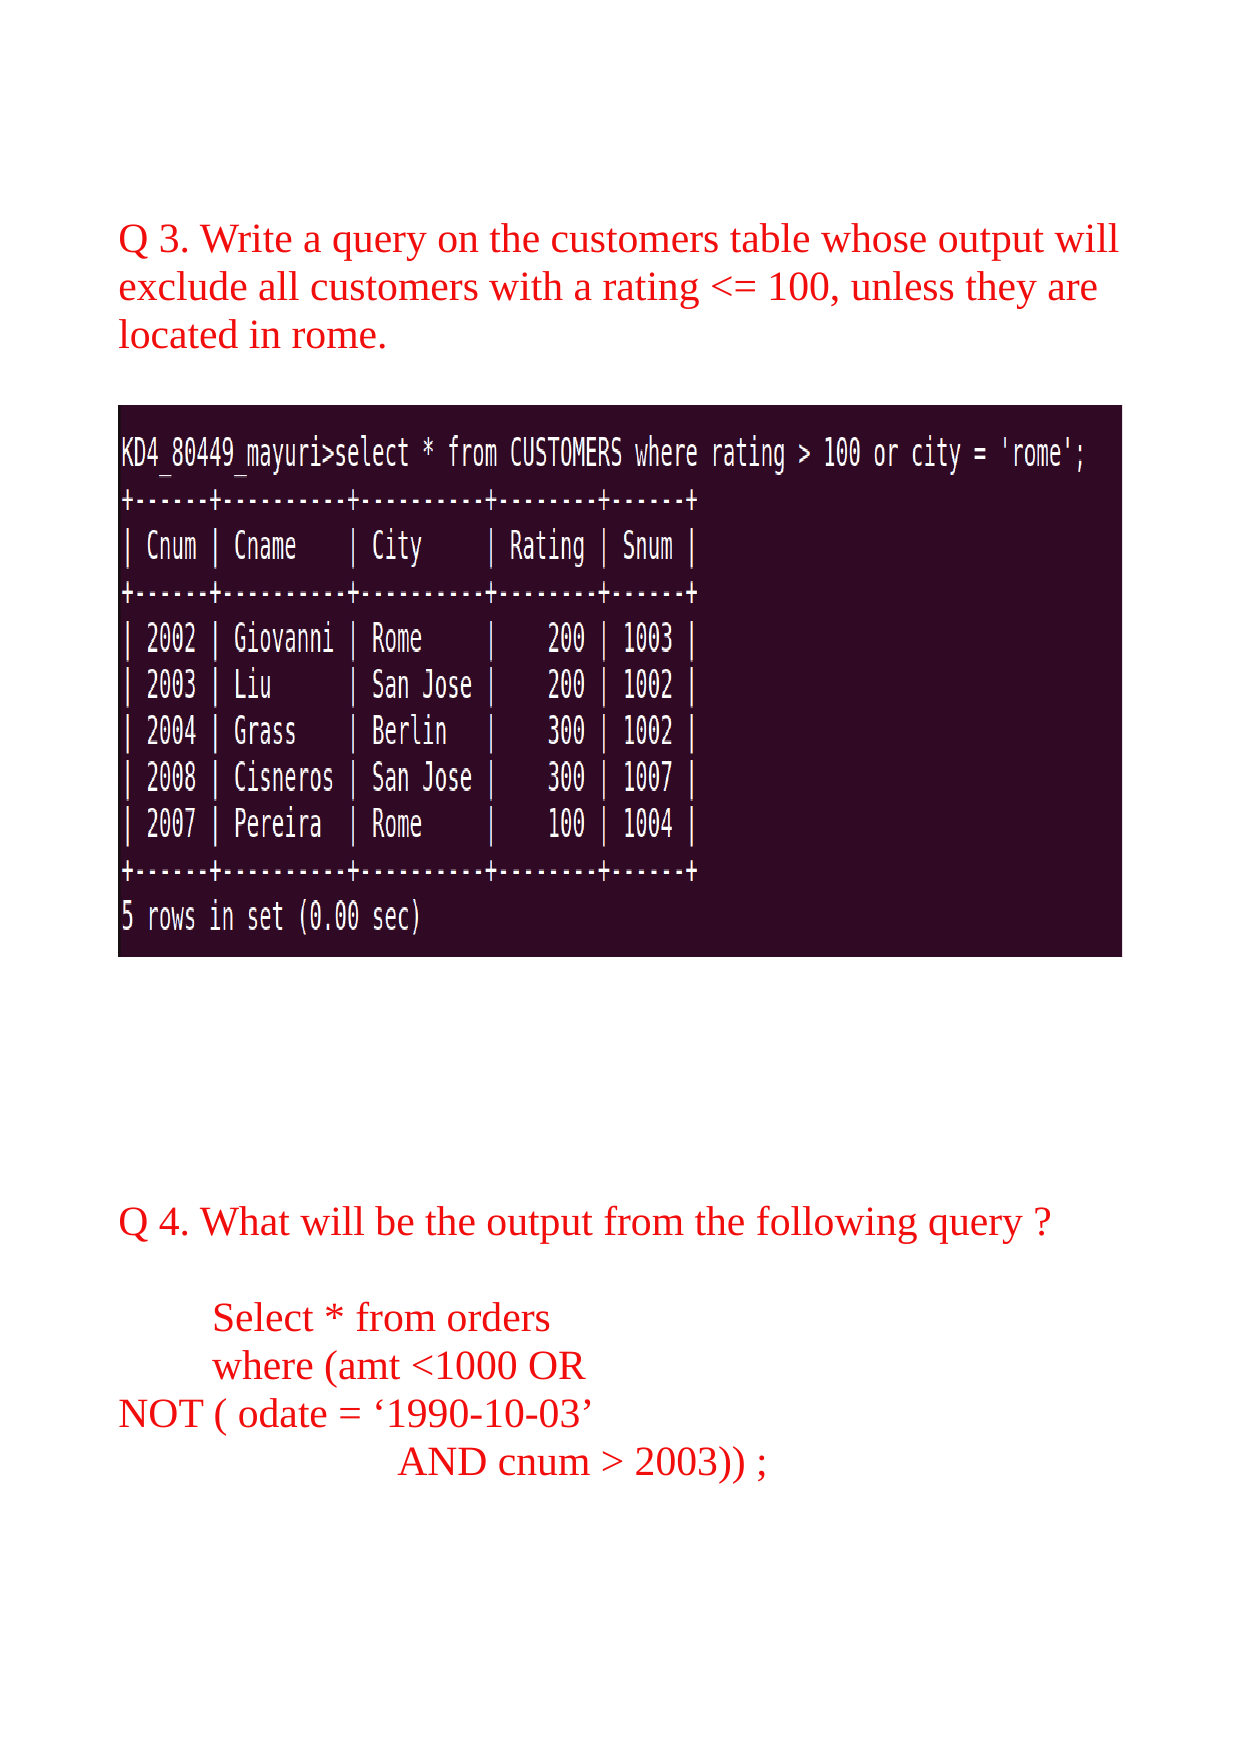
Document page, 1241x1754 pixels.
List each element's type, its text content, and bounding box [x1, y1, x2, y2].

picture [118, 405, 1123, 957]
text Q 3. Write a query on the customers table whose output will exclude all customers with a rating <= 100, unless they are located in rome. [118, 214, 1122, 358]
text NOT ( odate = ‘1990-10-03’ [118, 1388, 1122, 1436]
text AND cnum > 2003)) ; [118, 1436, 1122, 1484]
text Q 4. What will be the output from the following query ? [118, 1197, 1122, 1244]
text Select * from orders [118, 1292, 1122, 1340]
text where (amt <1000 OR [118, 1340, 1122, 1388]
